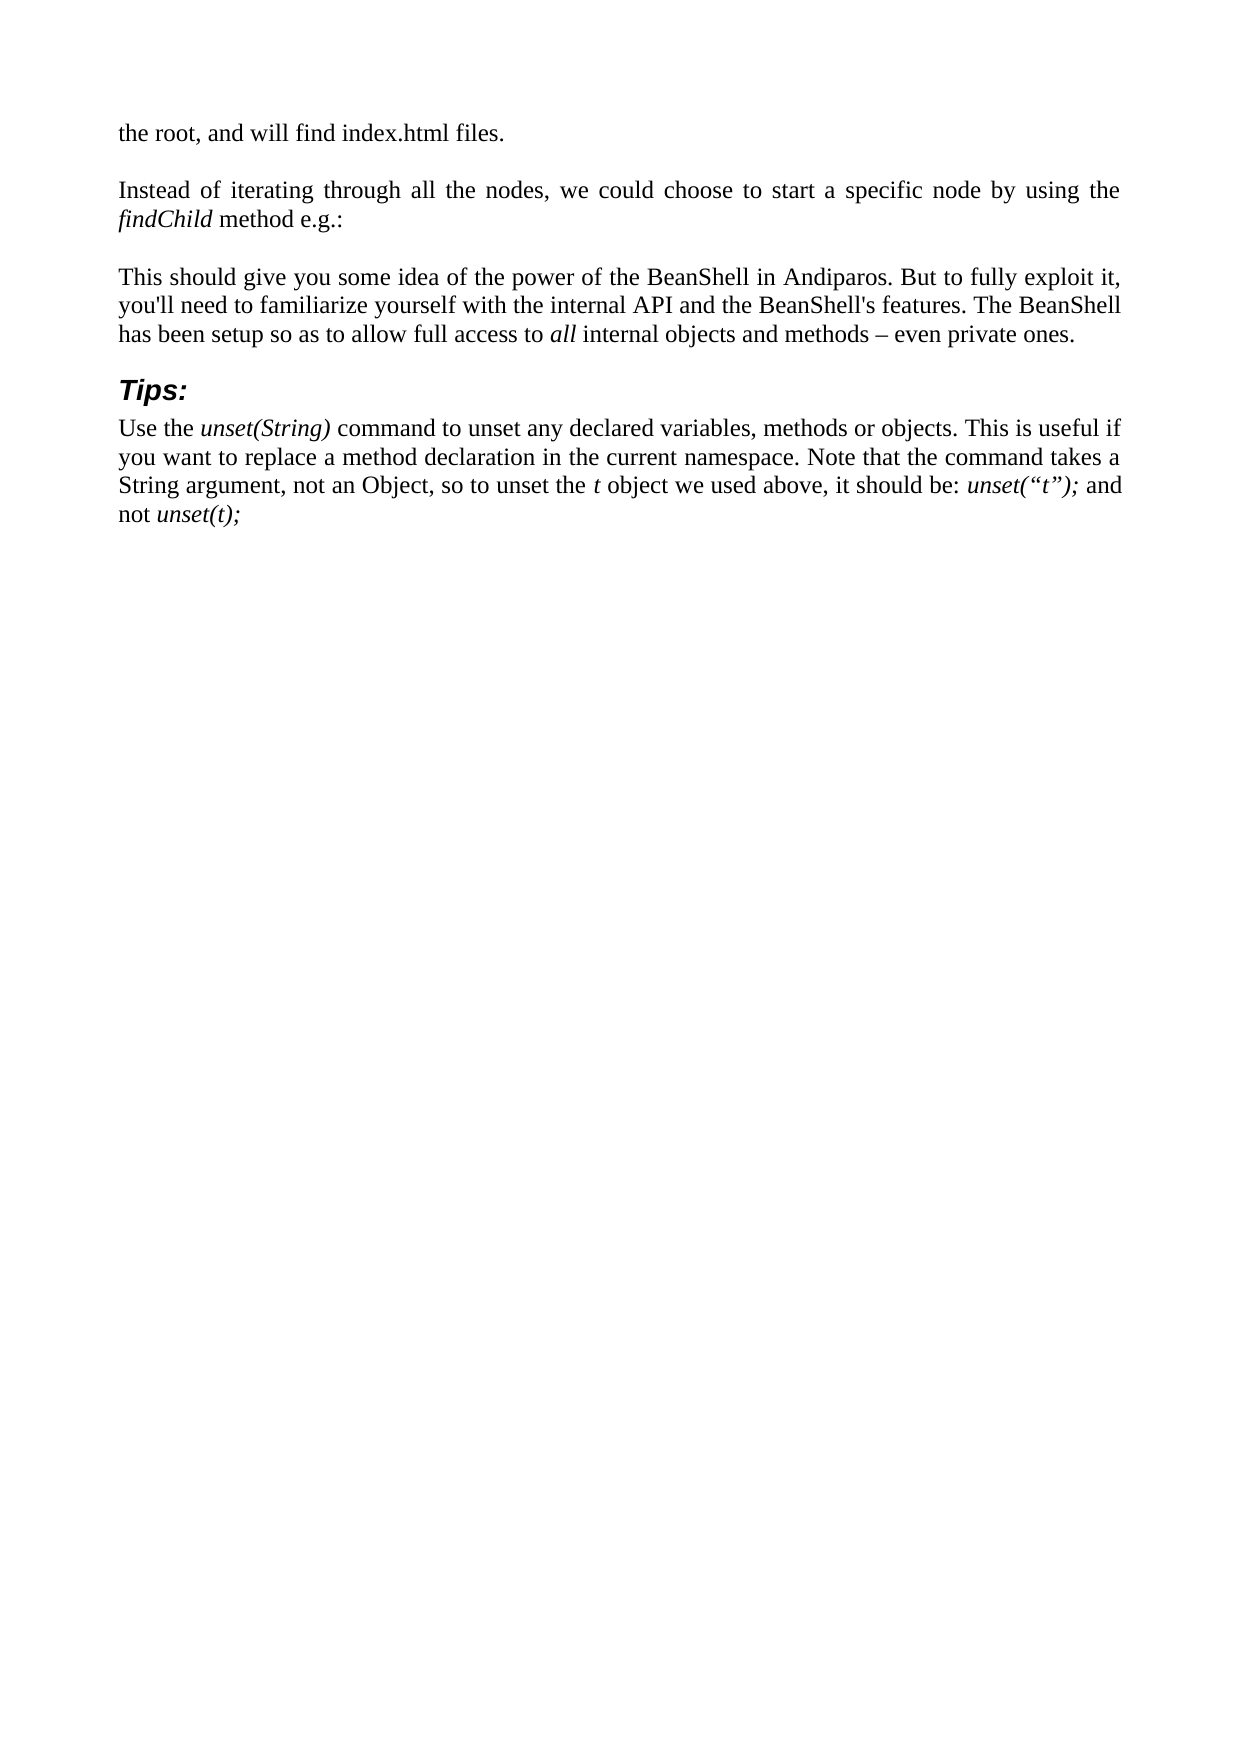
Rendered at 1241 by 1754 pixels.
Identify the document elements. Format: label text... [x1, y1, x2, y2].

text Use the unset(String) command to unset any declared variables, methods or objects. This is useful if you want to replace a method declaration in the current namespace. Note that the command takes a String argument, not an Object, so to unset the t object we used above, it should be: unset(“t”); and not unset(t); [118, 413, 1122, 528]
text This should give you some idea of the power of the BeanShell in Andiparos. But to fully exploit it, you'll need to familiarize yourself with the internal API and the BeanShell's features. The BeanShell has been setup so as to allow full access to all internal objects and methods – even private ones. [118, 262, 1122, 348]
text the root, and will find index.html files. [118, 118, 1122, 147]
text Tips: [118, 373, 1122, 407]
text Instead of iterating through all the nodes, we could choose to start a specific node by using the findChild method e.g.: [118, 176, 1122, 233]
